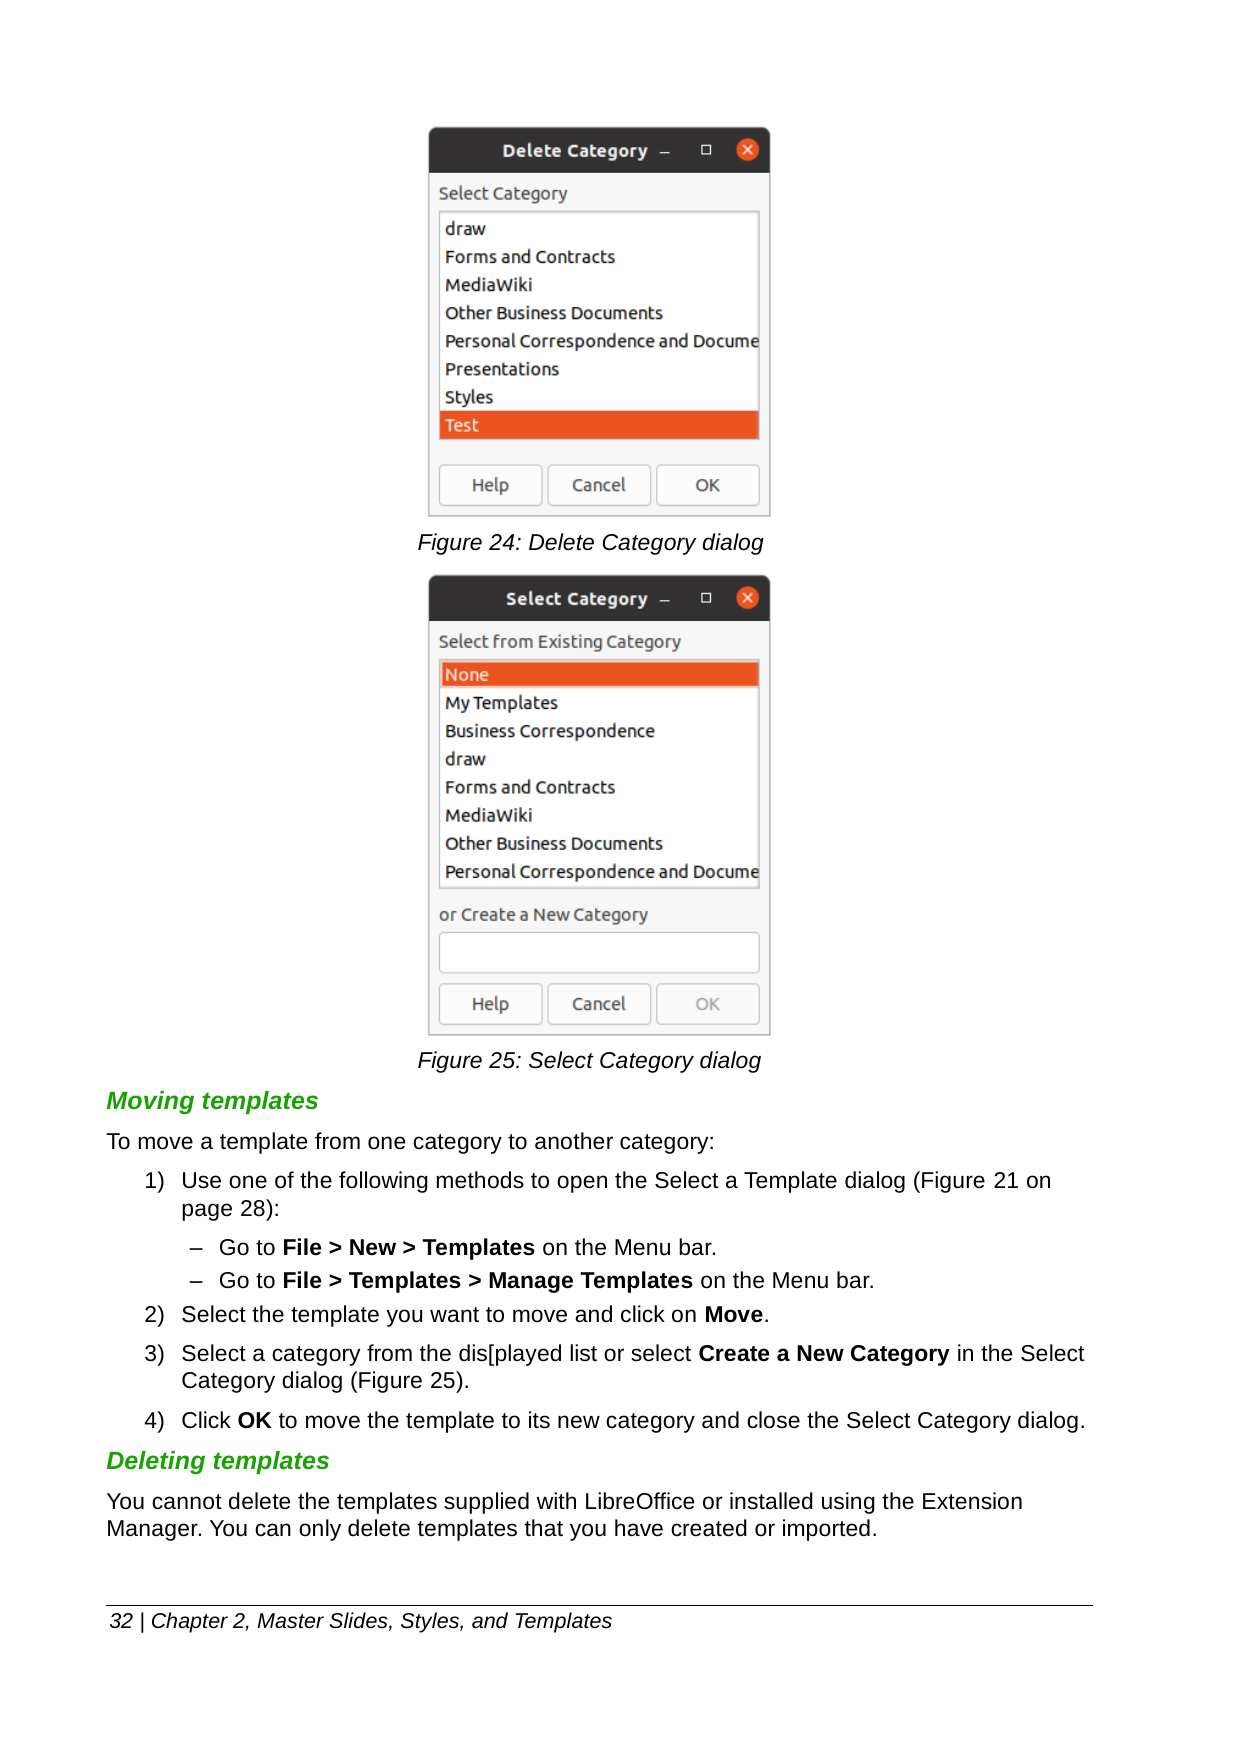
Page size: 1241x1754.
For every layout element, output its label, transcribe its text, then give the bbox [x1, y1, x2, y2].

list Click OK to move the template to its new category and close the Select Category dialog. [164, 1406, 1093, 1433]
text You cannot delete the templates supplied with LibreOffice or installed using the Extension Manager. You can only delete templates that you have created or imported. [106, 1488, 1093, 1542]
list Use one of the following methods to open the Select a Template dialog (Figure 21 on page 27): [164, 1167, 1093, 1221]
text Figure 25: Select Category dialog [417, 1047, 782, 1073]
picture [417, 118, 782, 528]
list Go to File > New > Templates on the Menu bar. [189, 1233, 1093, 1261]
subtitle Moving templates [106, 1086, 1093, 1115]
picture [417, 567, 782, 1047]
list Select the template you want to move and click on Move. [164, 1300, 1093, 1327]
list Go to File > Templates > Manage Templates on the Menu bar. [189, 1267, 1093, 1294]
list To move a template from one category to another category: [106, 1127, 1093, 1154]
text Figure 24: Delete Category dialog [417, 528, 782, 555]
subtitle Deleting templates [106, 1446, 1093, 1475]
list Select a category from the dis[played list or select Create a New Category in the Select Category dialog (Figure 25). [164, 1340, 1093, 1394]
